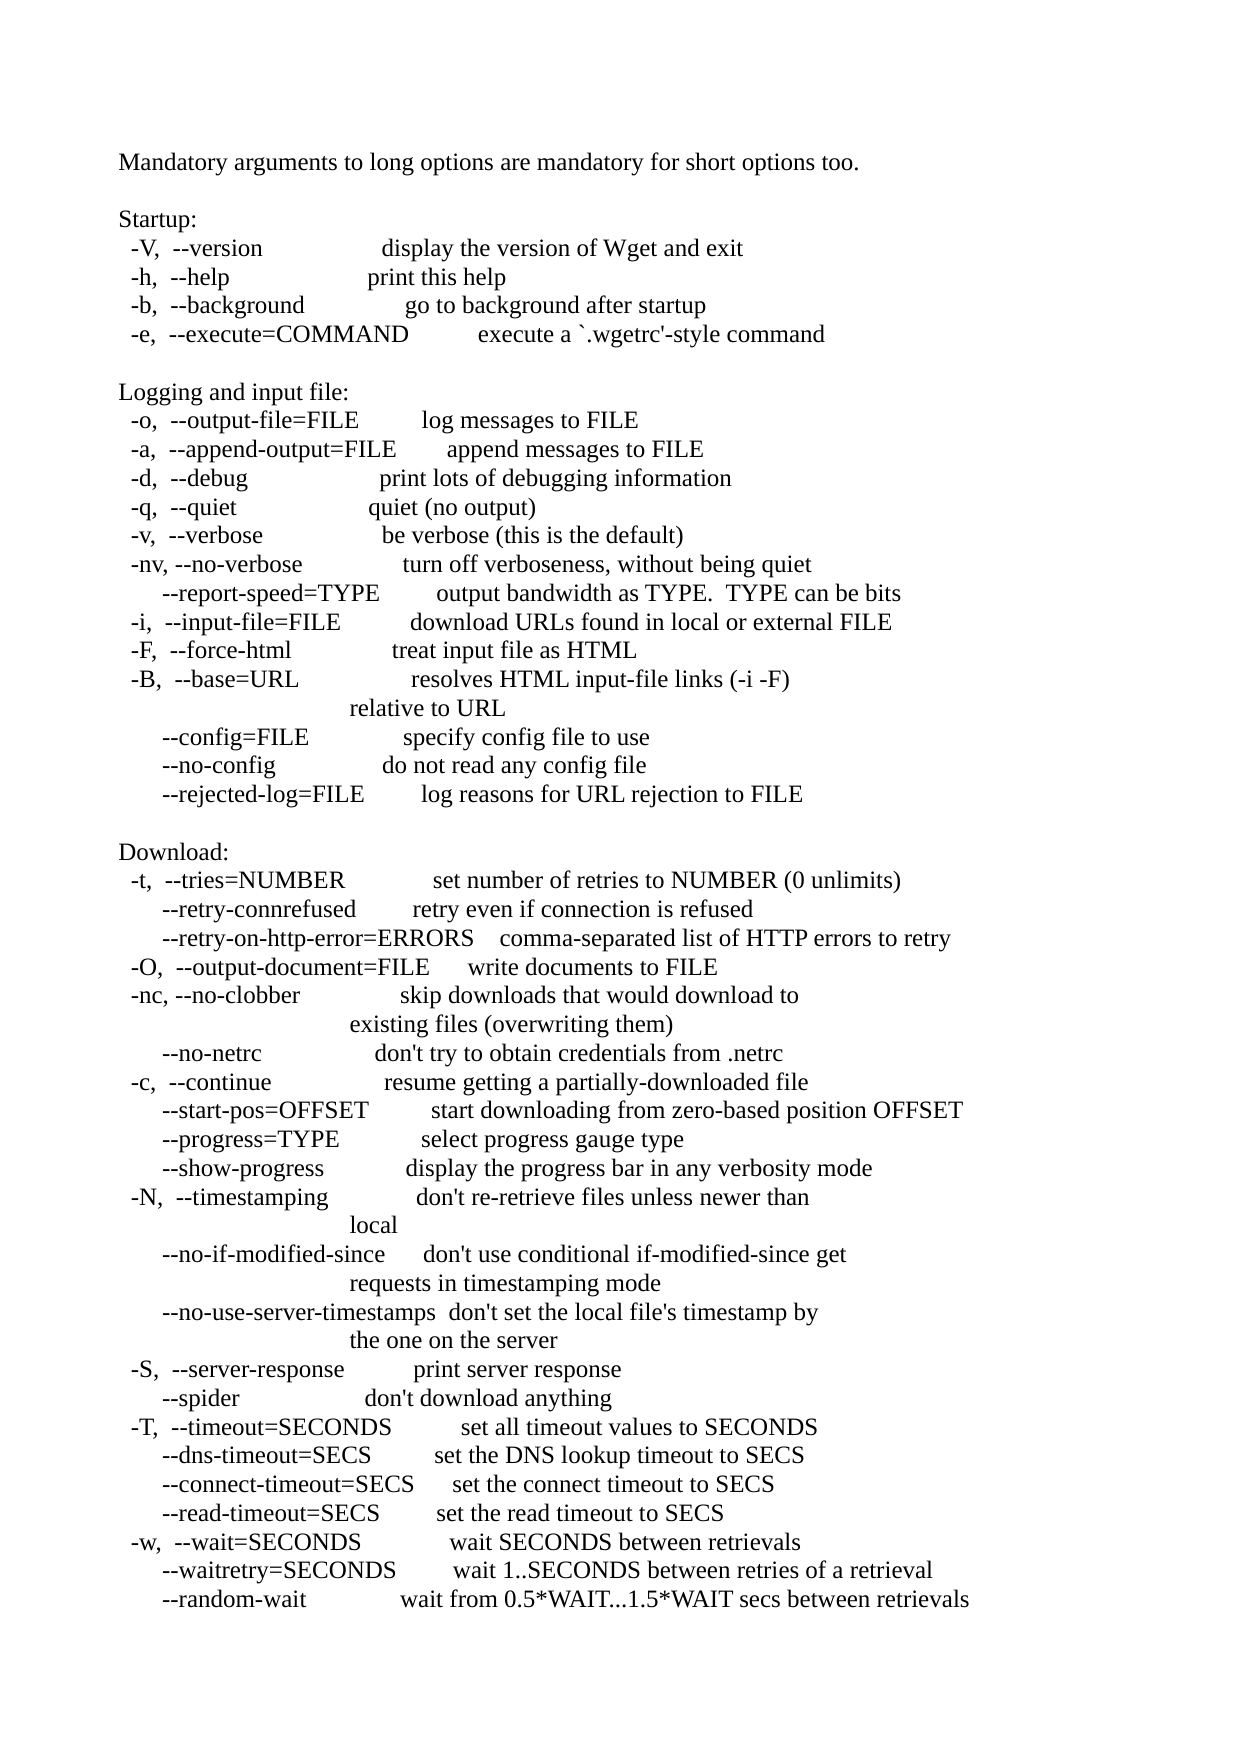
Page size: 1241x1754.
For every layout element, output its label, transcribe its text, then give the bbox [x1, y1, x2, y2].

text Logging and input file: [118, 377, 1122, 406]
text -w, --wait=SECONDS wait SECONDS between retrievals [118, 1527, 1122, 1556]
text -q, --quiet quiet (no output) [118, 492, 1122, 521]
text -o, --output-file=FILE log messages to FILE [118, 406, 1122, 434]
text --retry-on-http-error=ERRORS comma-separated list of HTTP errors to retry [118, 923, 1122, 952]
text -i, --input-file=FILE download URLs found in local or external FILE [118, 607, 1122, 636]
text -t, --tries=NUMBER set number of retries to NUMBER (0 unlimits) [118, 866, 1122, 894]
text -B, --base=URL resolves HTML input-file links (-i -F) [118, 664, 1122, 693]
text --read-timeout=SECS set the read timeout to SECS [118, 1498, 1122, 1527]
text -V, --version display the version of Wget and exit [118, 233, 1122, 262]
text -v, --verbose be verbose (this is the default) [118, 521, 1122, 549]
text --waitretry=SECONDS wait 1..SECONDS between retries of a retrieval [118, 1556, 1122, 1584]
text -c, --continue resume getting a partially-downloaded file [118, 1067, 1122, 1096]
text -a, --append-output=FILE append messages to FILE [118, 434, 1122, 463]
text --no-use-server-timestamps don't set the local file's timestamp by [118, 1297, 1122, 1326]
text -b, --background go to background after startup [118, 291, 1122, 319]
text relative to URL [118, 693, 1122, 722]
text --progress=TYPE select progress gauge type [118, 1124, 1122, 1153]
text --no-if-modified-since don't use conditional if-modified-since get [118, 1239, 1122, 1268]
text --start-pos=OFFSET start downloading from zero-based position OFFSET [118, 1096, 1122, 1124]
text Download: [118, 837, 1122, 866]
text --connect-timeout=SECS set the connect timeout to SECS [118, 1469, 1122, 1498]
text --spider don't download anything [118, 1383, 1122, 1412]
text --show-progress display the progress bar in any verbosity mode [118, 1153, 1122, 1182]
text --no-config do not read any config file [118, 751, 1122, 779]
text -N, --timestamping don't re-retrieve files unless newer than [118, 1182, 1122, 1211]
text --report-speed=TYPE output bandwidth as TYPE. TYPE can be bits [118, 578, 1122, 607]
text Startup: [118, 204, 1122, 233]
text Mandatory arguments to long options are mandatory for short options too. [118, 147, 1122, 176]
text --config=FILE specify config file to use [118, 722, 1122, 751]
text local [118, 1211, 1122, 1239]
text -nc, --no-clobber skip downloads that would download to [118, 981, 1122, 1009]
text -d, --debug print lots of debugging information [118, 463, 1122, 492]
text -S, --server-response print server response [118, 1354, 1122, 1383]
text --retry-connrefused retry even if connection is refused [118, 894, 1122, 923]
text --random-wait wait from 0.5*WAIT...1.5*WAIT secs between retrievals [118, 1584, 1122, 1613]
text requests in timestamping mode [118, 1268, 1122, 1297]
text existing files (overwriting them) [118, 1009, 1122, 1038]
text -T, --timeout=SECONDS set all timeout values to SECONDS [118, 1412, 1122, 1441]
text --dns-timeout=SECS set the DNS lookup timeout to SECS [118, 1441, 1122, 1469]
text -nv, --no-verbose turn off verboseness, without being quiet [118, 549, 1122, 578]
text -O, --output-document=FILE write documents to FILE [118, 952, 1122, 981]
text -e, --execute=COMMAND execute a `.wgetrc'-style command [118, 319, 1122, 348]
text --rejected-log=FILE log reasons for URL rejection to FILE [118, 779, 1122, 808]
text -h, --help print this help [118, 262, 1122, 291]
text -F, --force-html treat input file as HTML [118, 636, 1122, 664]
text --no-netrc don't try to obtain credentials from .netrc [118, 1038, 1122, 1067]
text the one on the server [118, 1326, 1122, 1354]
